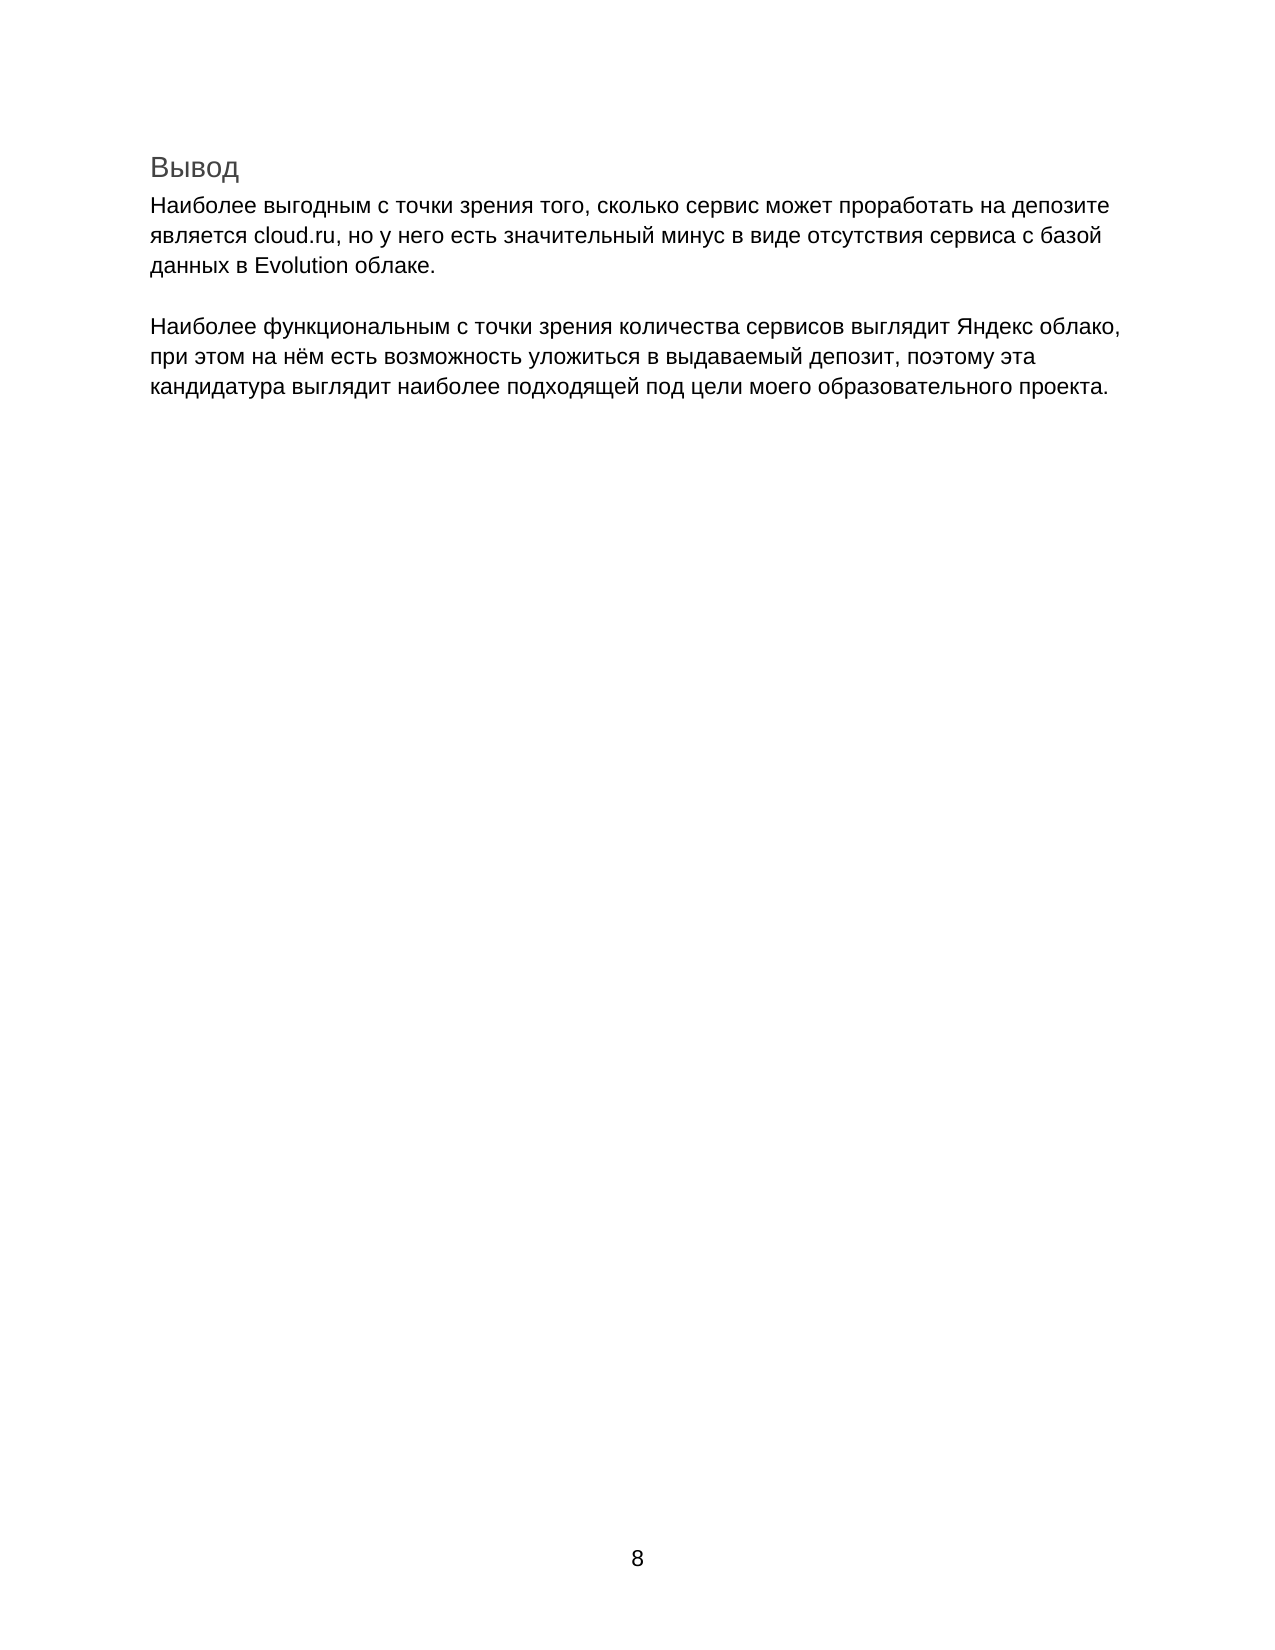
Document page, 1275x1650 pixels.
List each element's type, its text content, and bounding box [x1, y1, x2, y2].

text Наиболее функциональным с точки зрения количества сервисов выглядит Яндекс облако, при этом на нём есть возможность уложиться в выдаваемый депозит, поэтому эта кандидатура выглядит наиболее подходящей под цели моего образовательного проекта. [150, 313, 1125, 399]
text Наиболее выгодным с точки зрения того, сколько сервис может проработать на депозите является cloud.ru, но у него есть значительный минус в виде отсутствия сервиса с базой данных в Evolution облаке. [150, 192, 1125, 279]
subtitle Вывод [150, 150, 1125, 183]
